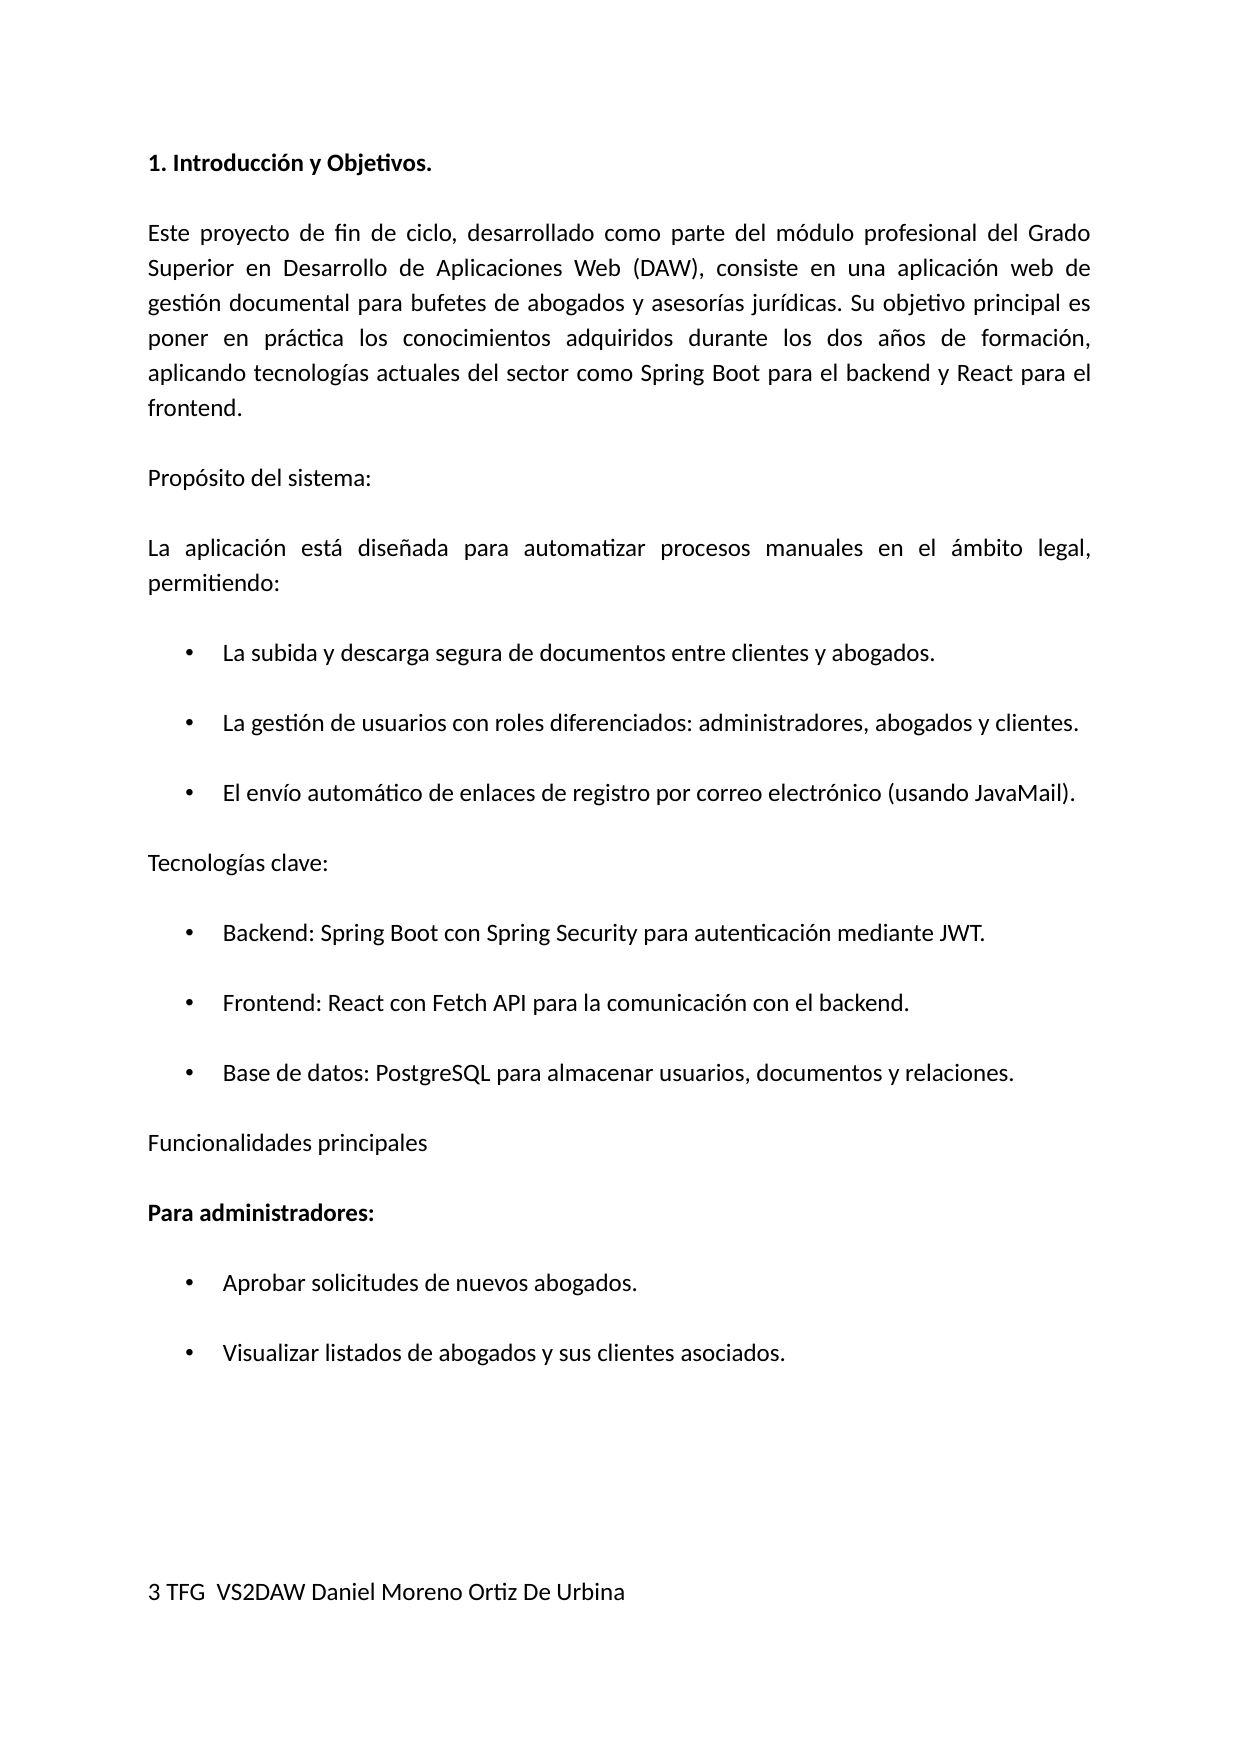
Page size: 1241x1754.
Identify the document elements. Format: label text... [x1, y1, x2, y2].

list La subida y descarga segura de documentos entre clientes y abogados. [185, 638, 1093, 668]
text Propósito del sistema: [148, 463, 1093, 493]
text La aplicación está diseñada para automatizar procesos manuales en el ámbito legal, permitiendo: [148, 533, 1093, 598]
list Base de datos: PostgreSQL para almacenar usuarios, documentos y relaciones. [185, 1058, 1093, 1088]
list El envío automático de enlaces de registro por correo electrónico (usando JavaMail). [185, 778, 1093, 808]
text Para administradores: [148, 1198, 1093, 1228]
text Este proyecto de fin de ciclo, desarrollado como parte del módulo profesional del Grado Superior en Desarrollo de Aplicaciones Web (DAW), consiste en una aplicación web de gestión documental para bufetes de abogados y asesorías jurídicas. Su objetivo principal es poner en práctica los conocimientos adquiridos durante los dos años de formación, aplicando tecnologías actuales del sector como Spring Boot para el backend y React para el frontend. [148, 218, 1093, 423]
text Funcionalidades principales [148, 1128, 1093, 1158]
list La gestión de usuarios con roles diferenciados: administradores, abogados y clientes. [185, 708, 1093, 738]
text 1. Introducción y Objetivos. [148, 148, 1093, 178]
list Frontend: React con Fetch API para la comunicación con el backend. [185, 988, 1093, 1018]
text Tecnologías clave: [148, 848, 1093, 878]
list Backend: Spring Boot con Spring Security para autenticación mediante JWT. [185, 918, 1093, 948]
list Aprobar solicitudes de nuevos abogados. [185, 1268, 1093, 1298]
list Visualizar listados de abogados y sus clientes asociados. [185, 1338, 1093, 1368]
